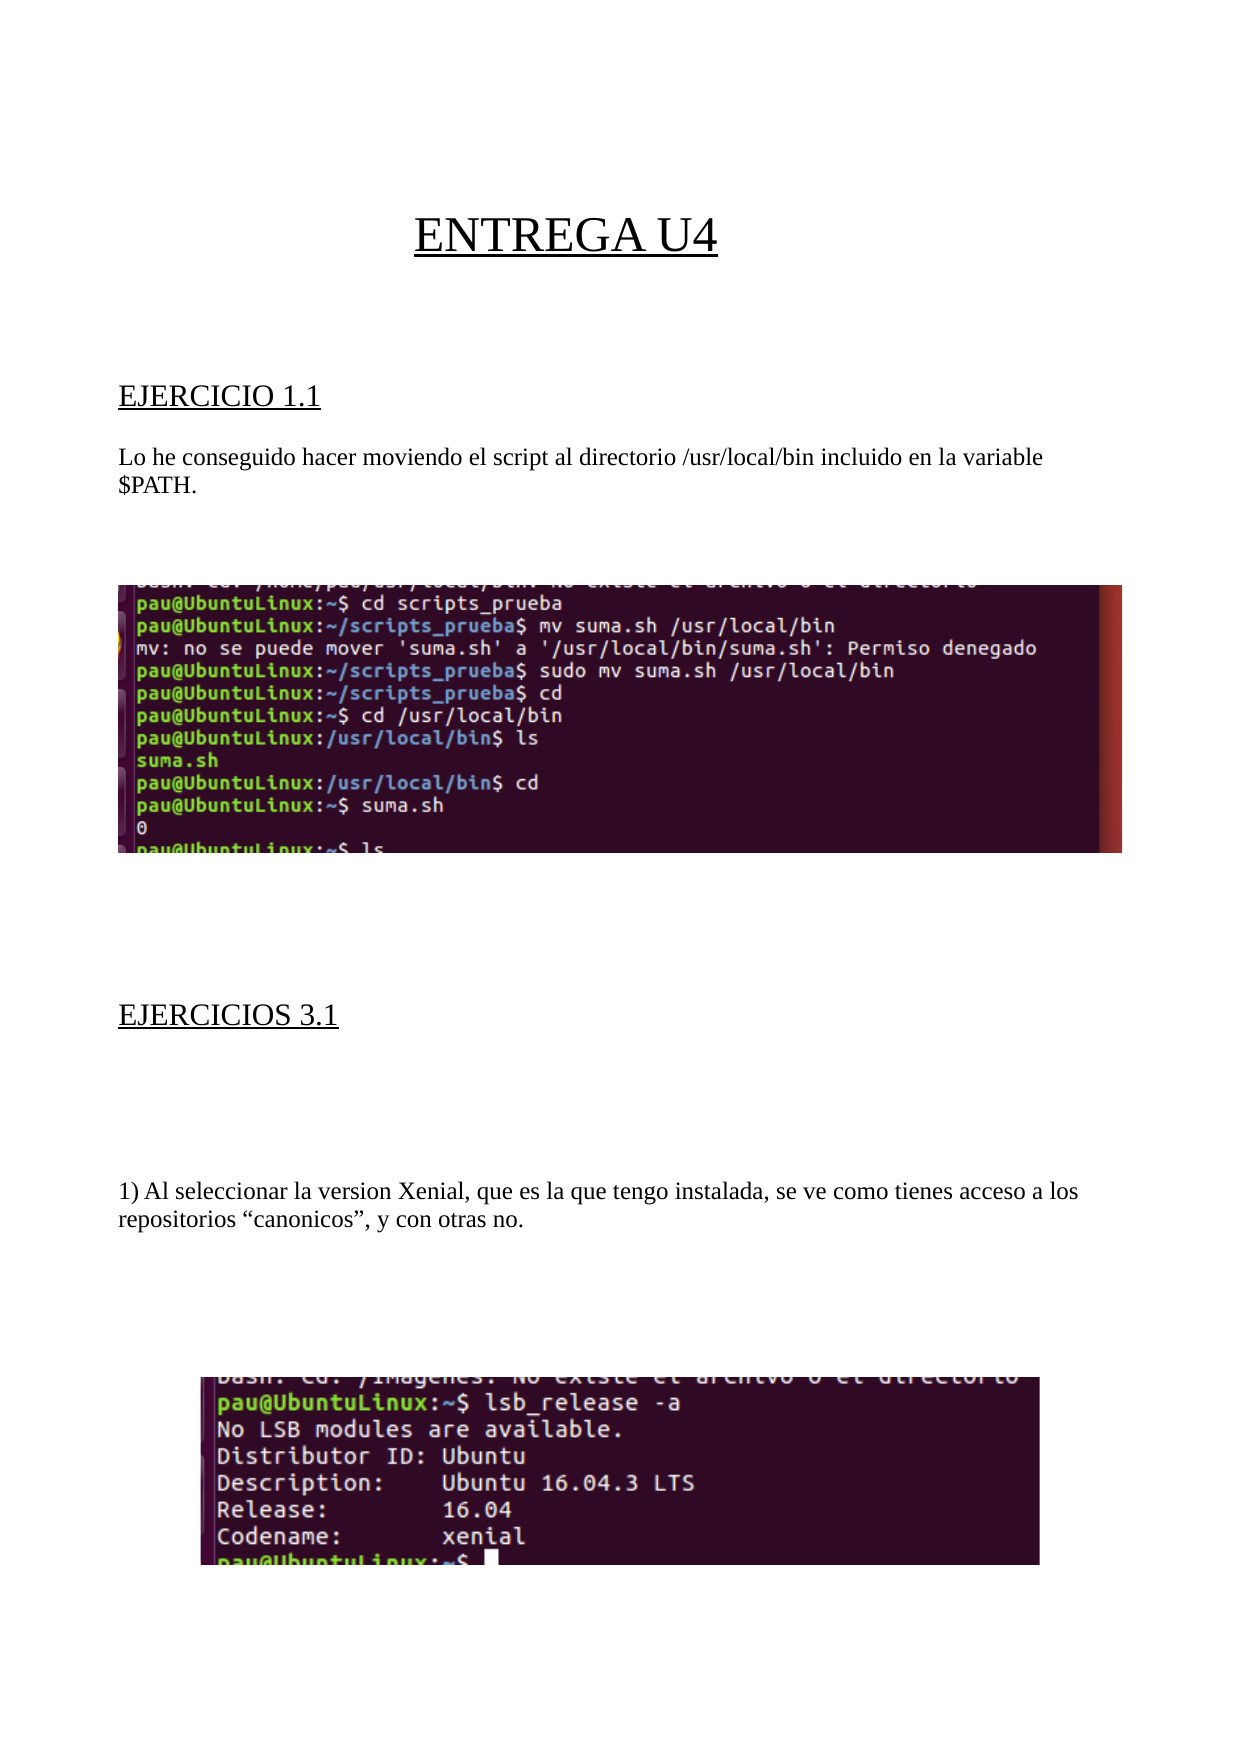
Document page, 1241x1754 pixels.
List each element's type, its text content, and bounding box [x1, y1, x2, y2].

picture [118, 585, 1123, 853]
text 1) Al seleccionar la version Xenial, que es la que tengo instalada, se ve como tienes acceso a los repositorios “canonicos”, y con otras no. [118, 1176, 1122, 1233]
text EJERCICIO 1.1 [118, 377, 1122, 413]
text Lo he conseguido hacer moviendo el script al directorio /usr/local/bin incluido en la variable $PATH. [118, 442, 1122, 499]
text EJERCICIOS 3.1 [118, 996, 1122, 1032]
picture [200, 1377, 1040, 1565]
text ENTREGA U4 [118, 204, 1122, 262]
